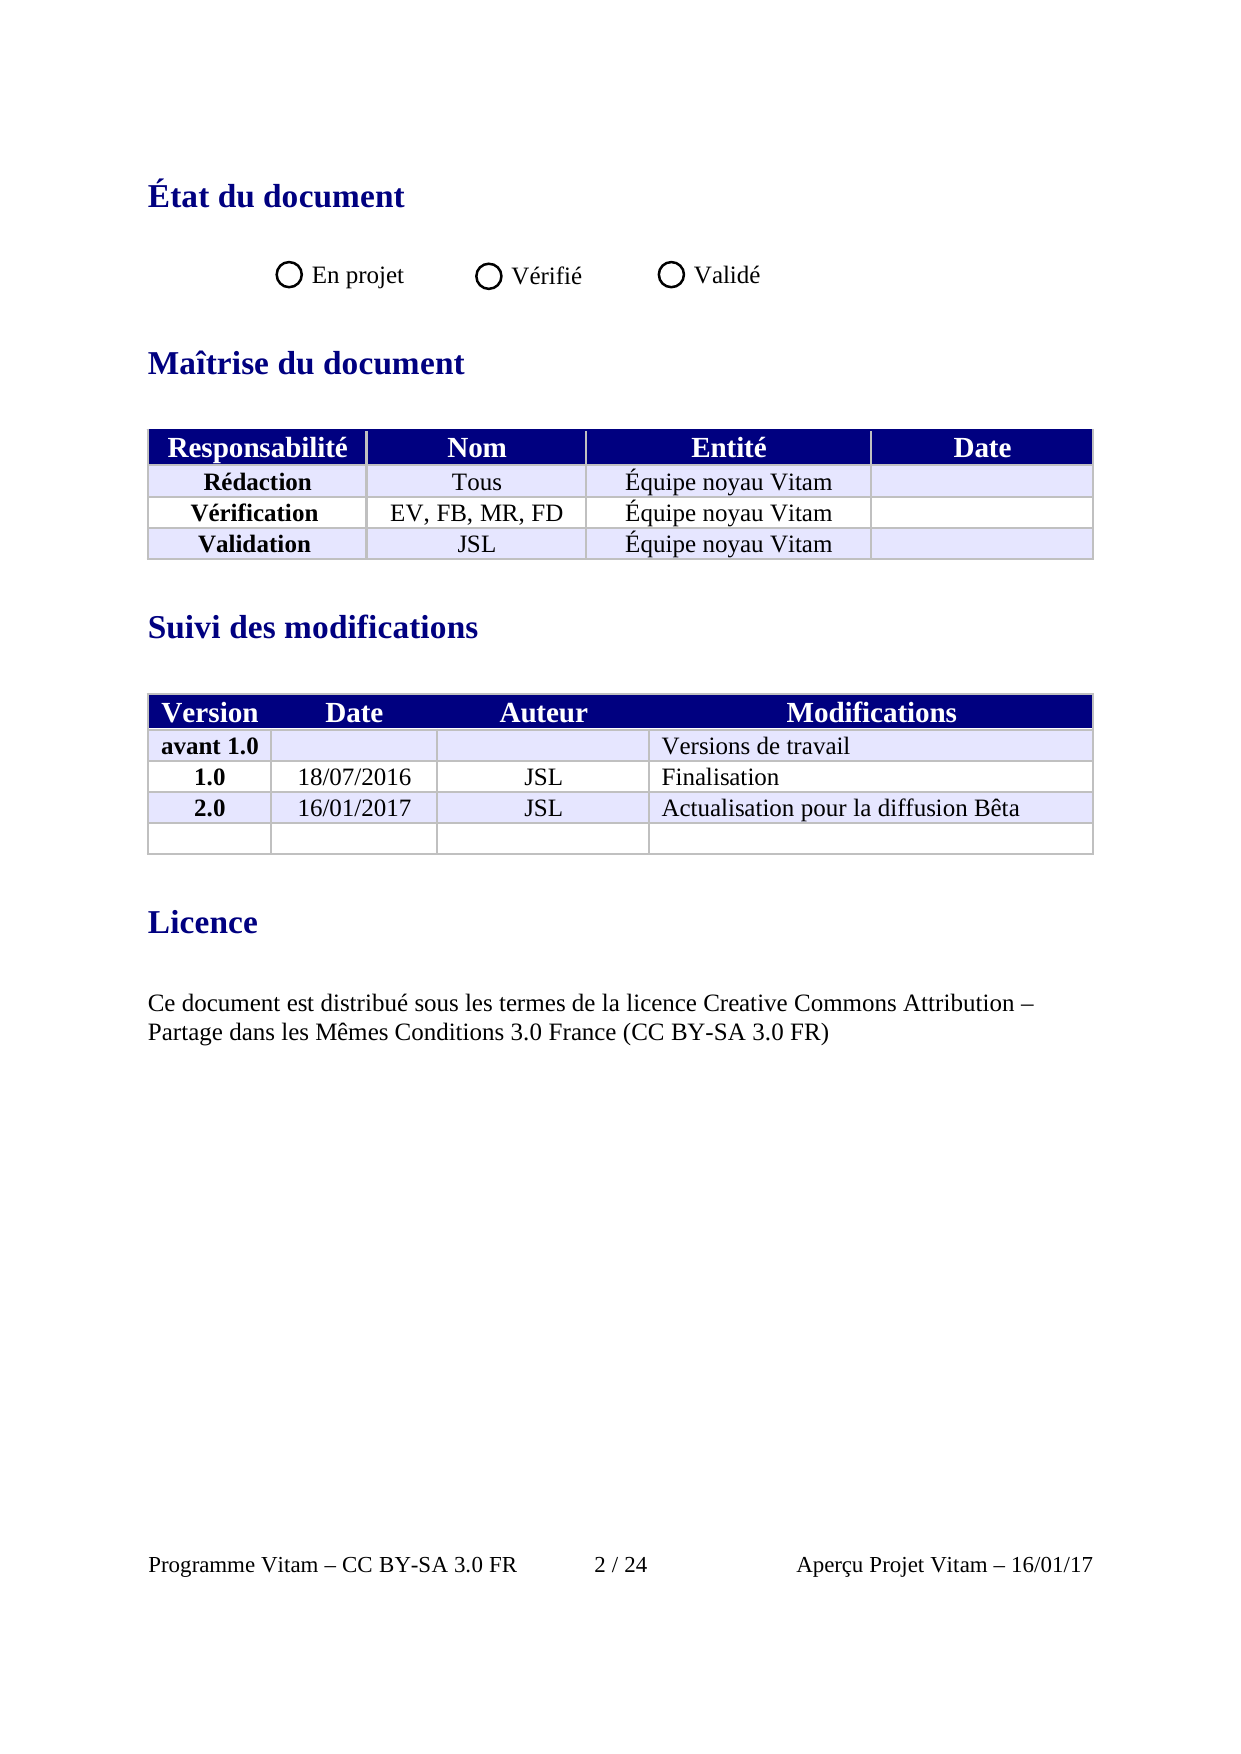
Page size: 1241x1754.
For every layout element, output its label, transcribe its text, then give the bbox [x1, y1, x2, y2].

table_cell [438, 824, 648, 853]
table_cell 18/07/2016 [272, 762, 436, 791]
table_header Version [149, 695, 271, 728]
table_cell Équipe noyau Vitam [587, 529, 870, 558]
text Ce document est distribué sous les termes de la licence Creative Commons Attribution – Partage dans les Mêmes Conditions 3.0 France (CC BY-SA 3.0 FR) [148, 988, 1093, 1046]
table_cell JSL [438, 762, 648, 791]
table_cell 16/01/2017 [272, 793, 436, 822]
table_cell [149, 824, 270, 853]
table_cell avant 1.0 [149, 731, 270, 760]
table_cell [872, 498, 1092, 527]
table_cell [272, 731, 436, 760]
table_cell Rédaction [149, 466, 365, 496]
table_cell 1.0 [149, 762, 270, 791]
table_cell Vérification [149, 498, 365, 527]
table_cell Finalisation [650, 762, 1092, 791]
text État du document [148, 176, 1093, 215]
table_cell [438, 731, 648, 760]
table_header Date [271, 695, 437, 728]
table_cell Versions de travail [650, 731, 1092, 760]
table_cell Équipe noyau Vitam [587, 498, 870, 527]
table_cell 2.0 [149, 793, 270, 822]
table_cell [650, 824, 1092, 853]
table_header Auteur [437, 695, 649, 728]
table_cell [272, 824, 436, 853]
table_header Responsabilité [149, 431, 160, 464]
table_header Date [872, 431, 1092, 464]
text Maîtrise du document [148, 343, 1093, 381]
table_cell Validation [149, 529, 365, 558]
table_cell JSL [368, 529, 585, 558]
table_cell Actualisation pour la diffusion Bêta [650, 793, 1092, 822]
table_cell JSL [438, 793, 648, 822]
table_cell [872, 529, 1092, 558]
text Suivi des modifications [148, 607, 1093, 646]
table_cell Équipe noyau Vitam [587, 466, 870, 496]
text Licence [148, 902, 1093, 941]
table_header Nom [368, 431, 585, 464]
table_cell Tous [368, 466, 585, 496]
table_header Entité [587, 431, 870, 464]
table_cell [872, 466, 1092, 496]
table_header Responsabilité [355, 431, 365, 464]
table_cell EV, FB, MR, FD [368, 498, 585, 527]
table_header Modifications [649, 695, 1092, 728]
